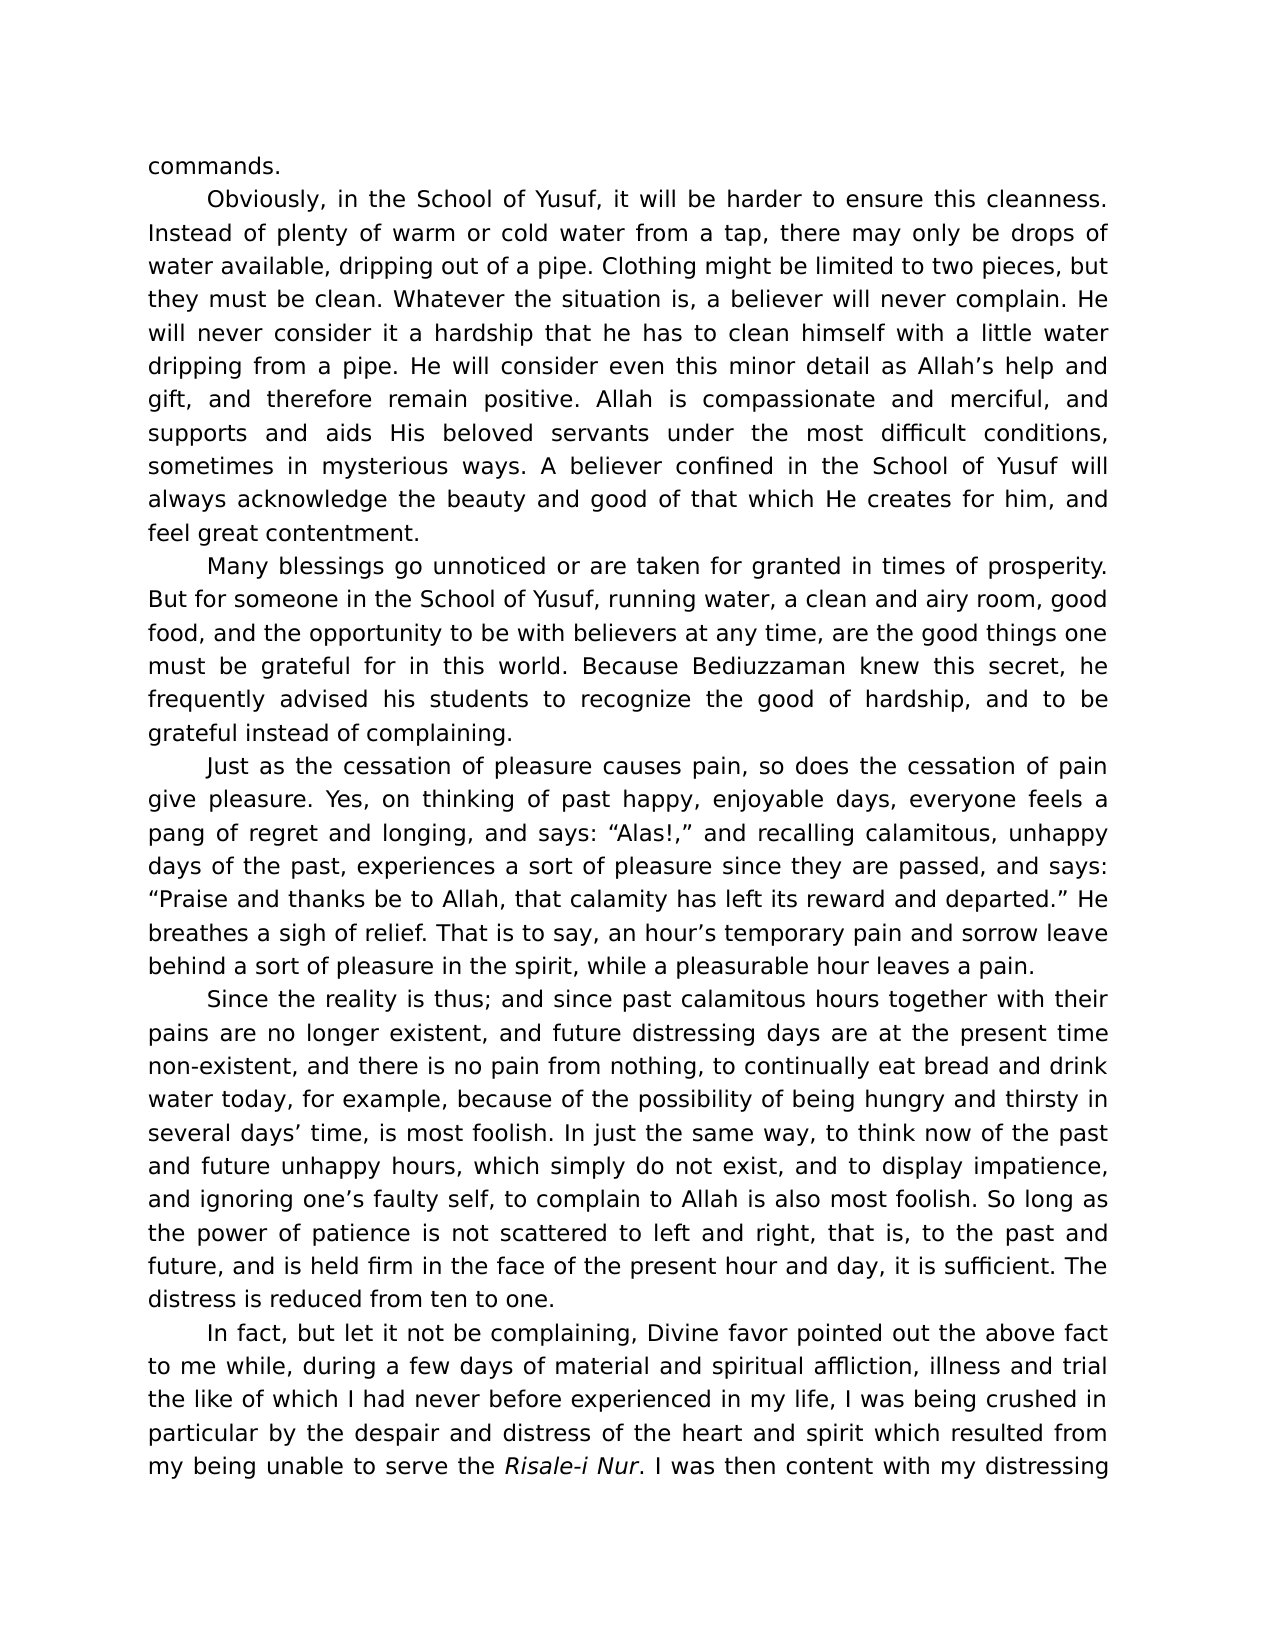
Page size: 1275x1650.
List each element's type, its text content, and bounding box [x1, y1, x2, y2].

text Just as the cessation of pleasure causes pain, so does the cessation of pain give pleasure. Yes, on thinking of past happy, enjoyable days, everyone feels a pang of regret and longing, and says: “Alas!,” and recalling calamitous, unhappy days of the past, experiences a sort of pleasure since they are passed, and says: “Praise and thanks be to Allah, that calamity has left its reward and departed.” He breathes a sigh of relief. That is to say, an hour’s temporary pain and sorrow leave behind a sort of pleasure in the spirit, while a pleasurable hour leaves a pain. [148, 748, 1110, 981]
text commands. [148, 148, 1110, 181]
text Many blessings go unnoticed or are taken for granted in times of prosperity. But for someone in the School of Yusuf, running water, a clean and airy room, good food, and the opportunity to be with believers at any time, are the good things one must be grateful for in this world. Because Bediuzzaman knew this secret, he frequently advised his students to recognize the good of hardship, and to be grateful instead of complaining. [148, 548, 1110, 748]
text Obviously, in the School of Yusuf, it will be harder to ensure this cleanness. Instead of plenty of warm or cold water from a tap, there may only be drops of water available, dripping out of a pipe. Clothing might be limited to two pieces, but they must be clean. Whatever the situation is, a believer will never complain. He will never consider it a hardship that he has to clean himself with a little water dripping from a pipe. He will consider even this minor detail as Allah’s help and gift, and therefore remain positive. Allah is compassionate and merciful, and supports and aids His beloved servants under the most difficult conditions, sometimes in mysterious ways. A believer confined in the School of Yusuf will always acknowledge the beauty and good of that which He creates for him, and feel great contentment. [148, 181, 1110, 548]
text In fact, but let it not be complaining, Divine favor pointed out the above fact to me while, during a few days of material and spiritual affliction, illness and trial the like of which I had never before experienced in my life, I was being crushed in particular by the despair and distress of the heart and spirit which resulted from my being unable to serve the Risale-i Nur. I was then content with my distressing [148, 1314, 1110, 1481]
text Since the reality is thus; and since past calamitous hours together with their pains are no longer existent, and future distressing days are at the present time non-existent, and there is no pain from nothing, to continually eat bread and drink water today, for example, because of the possibility of being hungry and thirsty in several days’ time, is most foolish. In just the same way, to think now of the past and future unhappy hours, which simply do not exist, and to display impatience, and ignoring one’s faulty self, to complain to Allah is also most foolish. So long as the power of patience is not scattered to left and right, that is, to the past and future, and is held firm in the face of the present hour and day, it is sufficient. The distress is reduced from ten to one. [148, 981, 1110, 1314]
